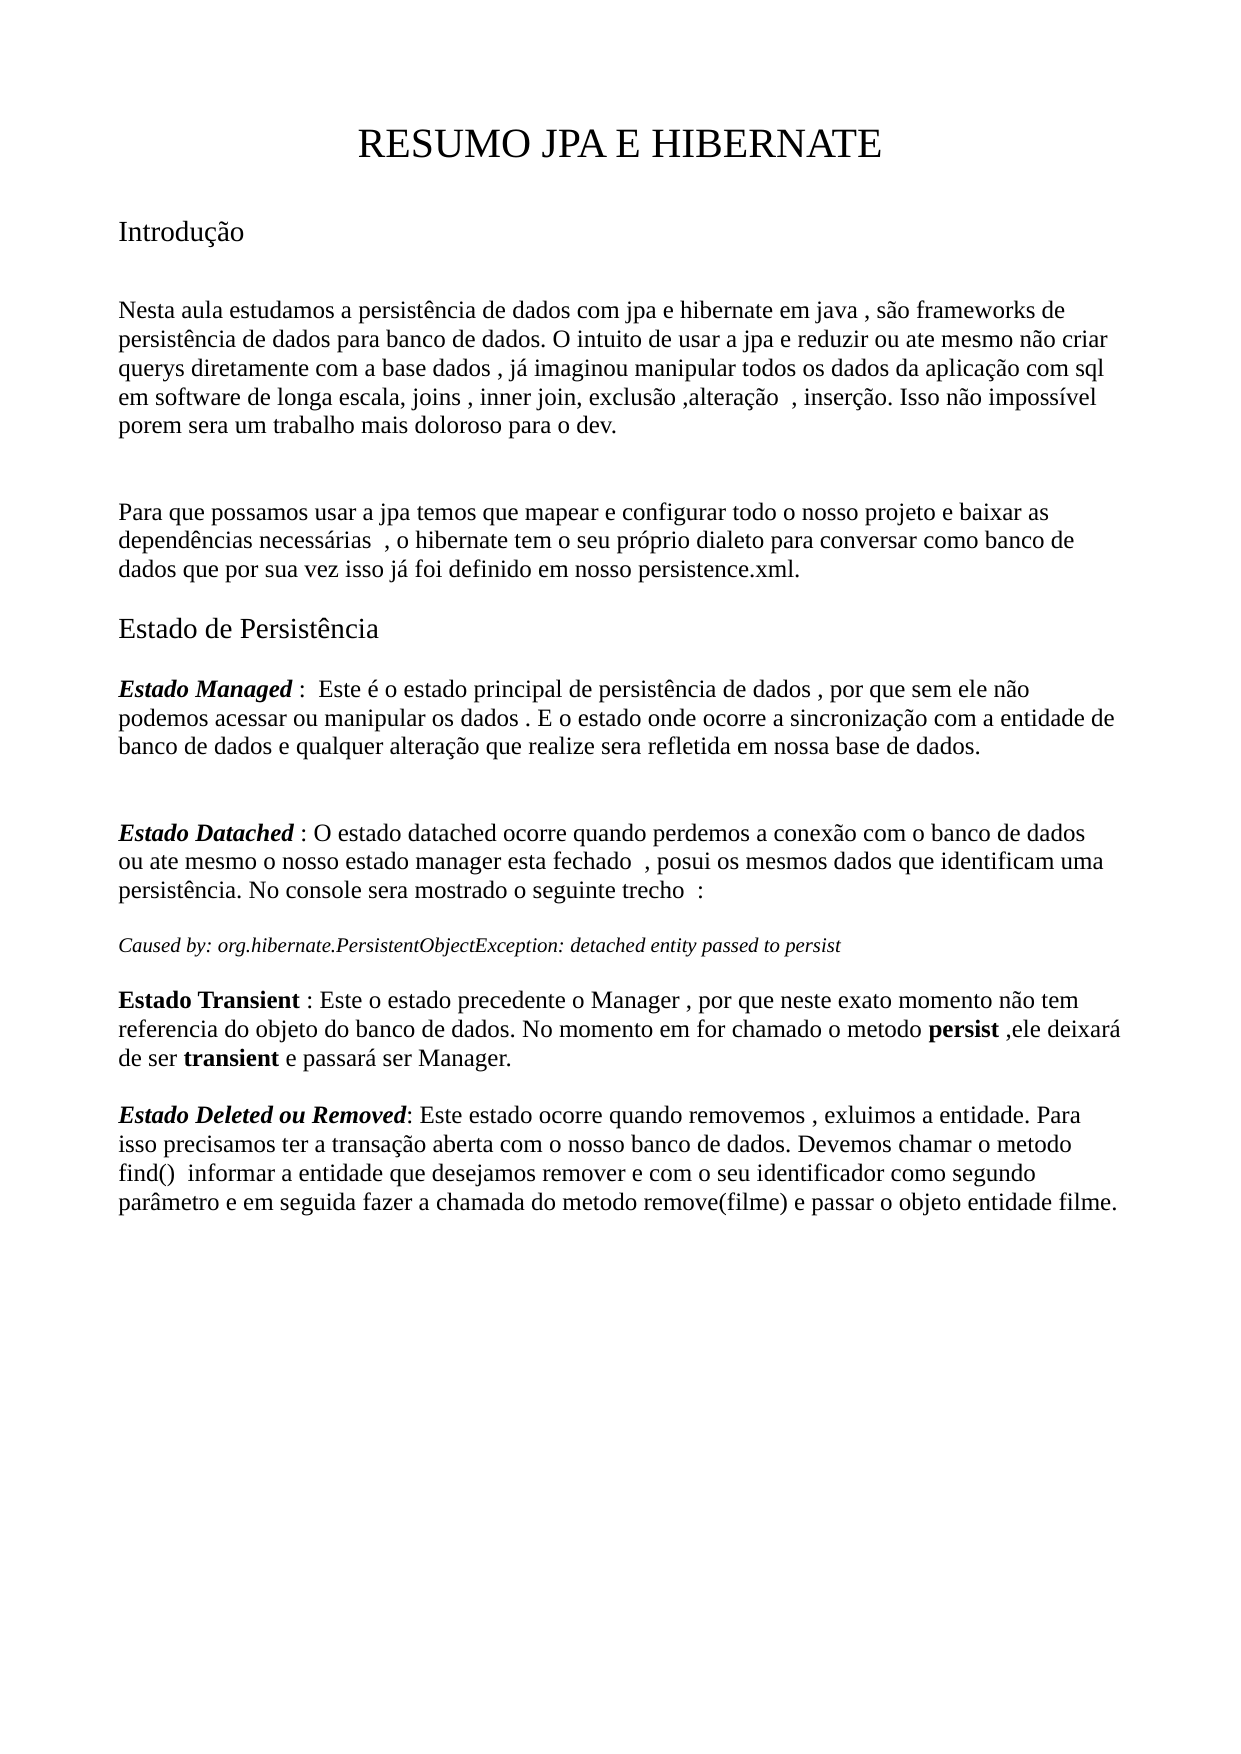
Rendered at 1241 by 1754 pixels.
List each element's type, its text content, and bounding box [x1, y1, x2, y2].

text Para que possamos usar a jpa temos que mapear e configurar todo o nosso projeto e baixar as dependências necessárias , o hibernate tem o seu próprio dialeto para conversar como banco de dados que por sua vez isso já foi definido em nosso persistence.xml. [118, 497, 1122, 583]
text RESUMO JPA E HIBERNATE [118, 118, 1122, 166]
text Caused by: org.hibernate.PersistentObjectException: detached entity passed to persist [118, 933, 1122, 957]
text Estado Transient : Este o estado precedente o Manager , por que neste exato momento não tem referencia do objeto do banco de dados. No momento em for chamado o metodo persist ,ele deixará de ser transient e passará ser Manager. [118, 986, 1122, 1072]
text Nesta aula estudamos a persistência de dados com jpa e hibernate em java , são frameworks de persistência de dados para banco de dados. O intuito de usar a jpa e reduzir ou ate mesmo não criar querys diretamente com a base dados , já imaginou manipular todos os dados da aplicação com sql em software de longa escala, joins , inner join, exclusão ,alteração , inserção. Isso não impossível porem sera um trabalho mais doloroso para o dev. [118, 295, 1122, 439]
text Estado Managed : Este é o estado principal de persistência de dados , por que sem ele não podemos acessar ou manipular os dados . E o estado onde ocorre a sincronização com a entidade de banco de dados e qualquer alteração que realize sera refletida em nossa base de dados. [118, 674, 1122, 760]
text Estado de Persistência [118, 612, 1122, 645]
text Introdução [118, 214, 1122, 247]
text ou ate mesmo o nosso estado manager esta fechado , posui os mesmos dados que identificam uma persistência. No console sera mostrado o seguinte trecho : [118, 846, 1122, 904]
text Estado Datached : O estado datached ocorre quando perdemos a conexão com o banco de dados [118, 818, 1122, 846]
text Estado Deleted ou Removed: Este estado ocorre quando removemos , exluimos a entidade. Para isso precisamos ter a transação aberta com o nosso banco de dados. Devemos chamar o metodo find() informar a entidade que desejamos remover e com o seu identificador como segundo parâmetro e em seguida fazer a chamada do metodo remove(filme) e passar o objeto entidade filme. [118, 1101, 1122, 1216]
